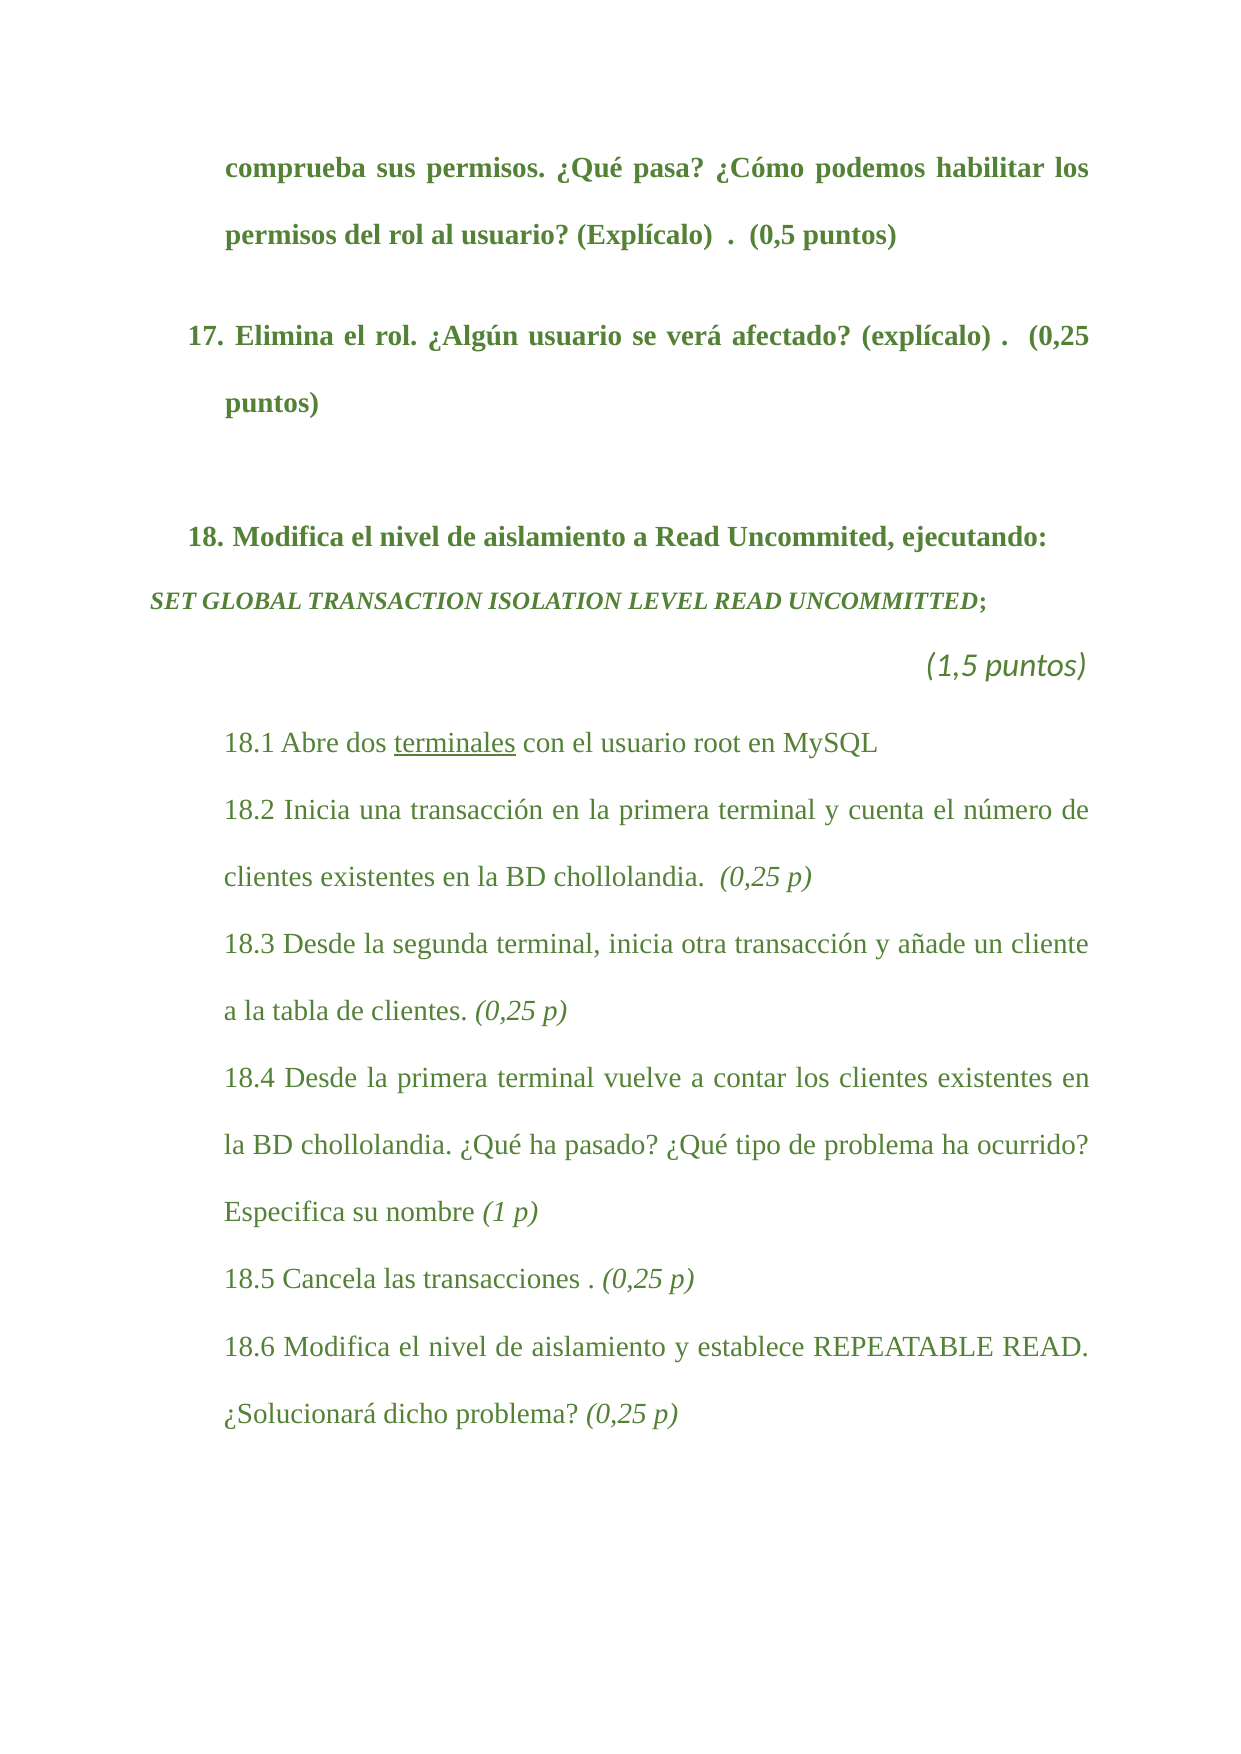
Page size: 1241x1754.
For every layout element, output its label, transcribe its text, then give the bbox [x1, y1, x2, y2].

text 18.1 Abre dos terminales con el usuario root en MySQL [224, 725, 1090, 758]
text SET GLOBAL TRANSACTION ISOLATION LEVEL READ UNCOMMITTED; [150, 586, 1090, 615]
text 18.2 Inicia una transacción en la primera terminal y cuenta el número de clientes existentes en la BD chollolandia. (0,25 p) [224, 792, 1090, 893]
text 18.3 Desde la segunda terminal, inicia otra transacción y añade un cliente a la tabla de clientes. (0,25 p) [224, 926, 1090, 1027]
text 18.4 Desde la primera terminal vuelve a contar los clientes existentes en la BD chollolandia. ¿Qué ha pasado? ¿Qué tipo de problema ha ocurrido? Especifica su nombre (1 p) [224, 1060, 1090, 1228]
list Modifica el nivel de aislamiento a Read Uncommited, ejecutando: [187, 519, 1090, 552]
text 18.5 Cancela las transacciones . (0,25 p) [224, 1262, 1090, 1295]
text 18.6 Modifica el nivel de aislamiento y establece REPEATABLE READ. ¿Solucionará dicho problema? (0,25 p) [224, 1329, 1090, 1429]
list comprueba sus permisos. ¿Qué pasa? ¿Cómo podemos habilitar los permisos del rol al usuario? (Explícalo) . (0,5 puntos) [187, 150, 1090, 251]
list Elimina el rol. ¿Algún usuario se verá afectado? (explícalo) . (0,25 puntos) [187, 318, 1090, 418]
list (1,5 puntos) [225, 643, 1090, 684]
